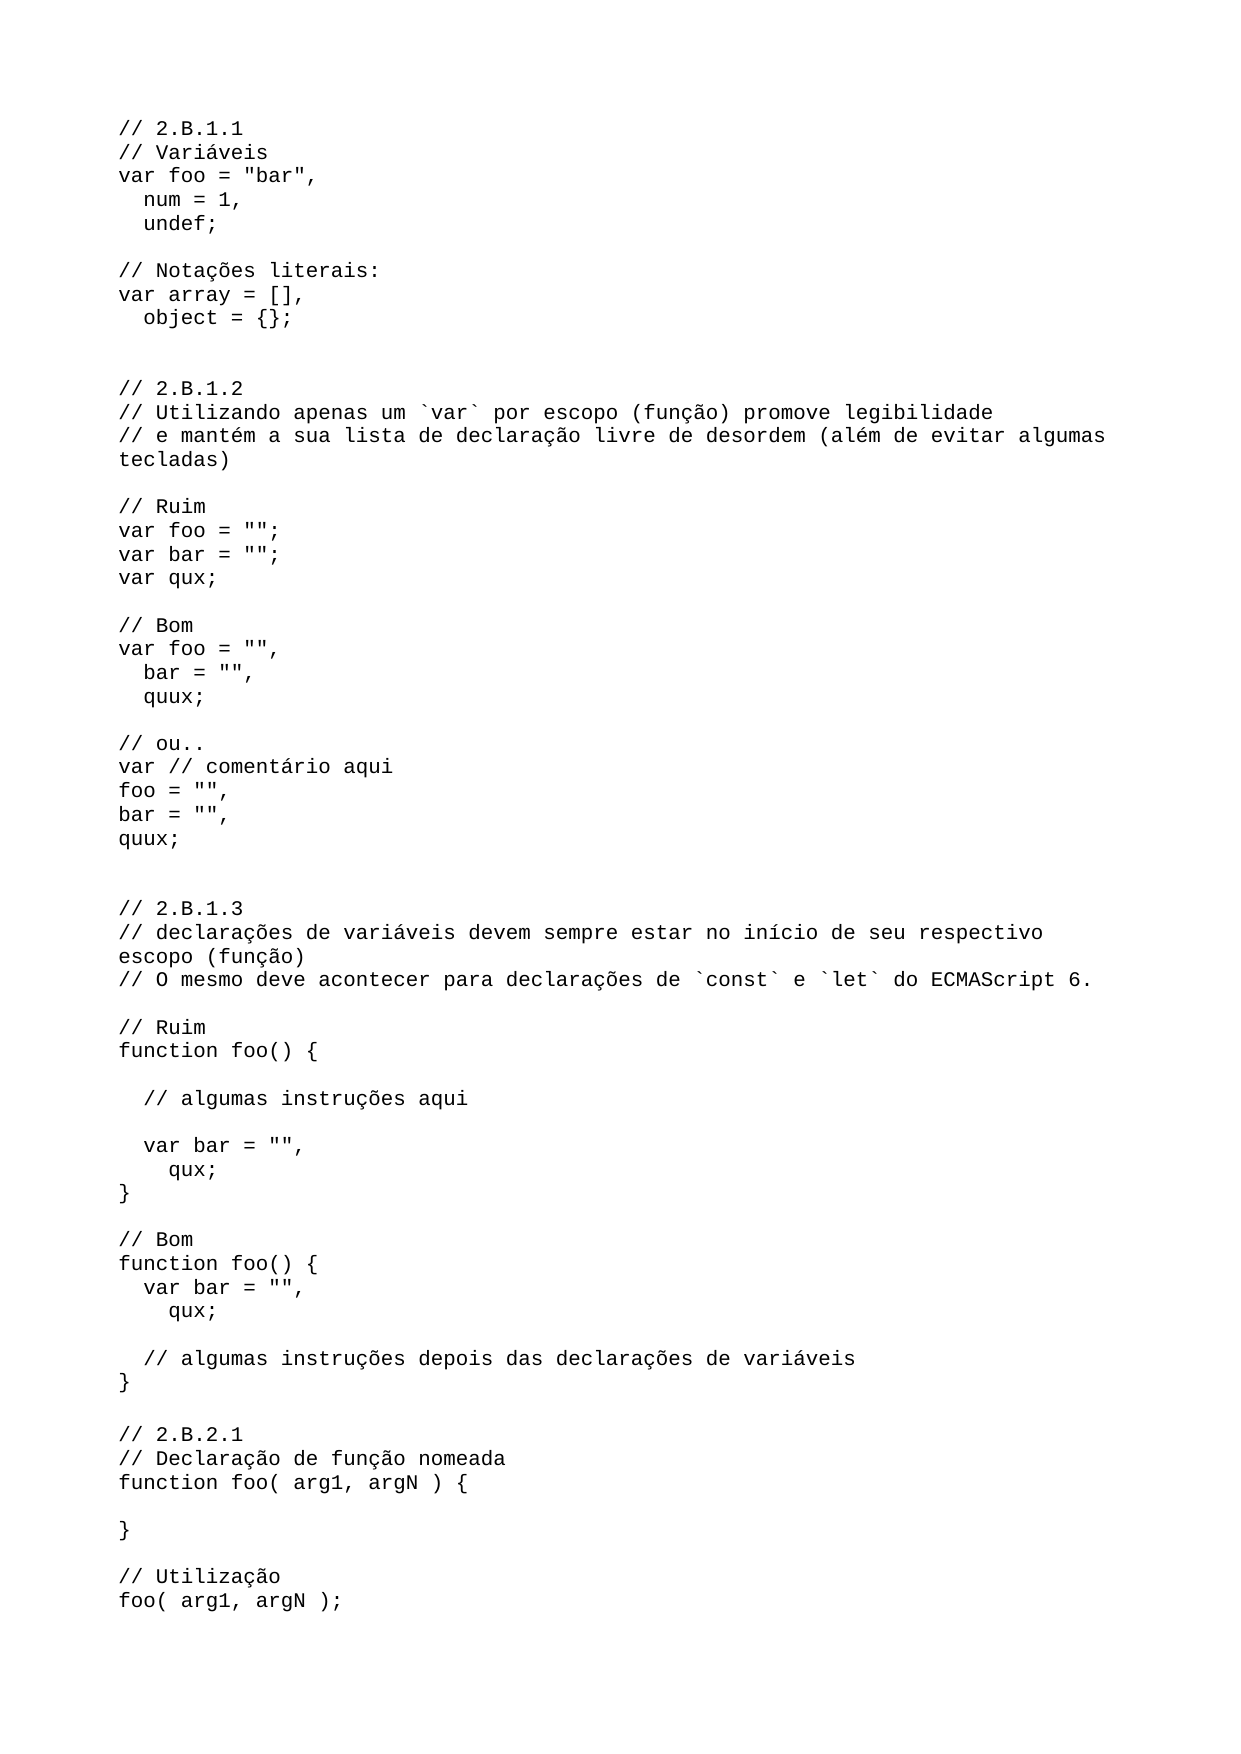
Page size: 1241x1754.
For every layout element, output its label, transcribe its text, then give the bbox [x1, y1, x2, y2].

text num = 1, [118, 189, 1122, 213]
text foo( arg1, argN ); [118, 1590, 1122, 1614]
text // Bom [118, 615, 1122, 638]
text var foo = "", [118, 638, 1122, 662]
text // Bom [118, 1229, 1122, 1253]
text var array = [], [118, 284, 1122, 307]
text // e mantém a sua lista de declaração livre de desordem (além de evitar algumas tecladas) [118, 426, 1122, 473]
text // declarações de variáveis devem sempre estar no início de seu respectivo escopo (função) [118, 922, 1122, 969]
text } [118, 1182, 1122, 1206]
text } [118, 1371, 1122, 1395]
text var // comentário aqui [118, 757, 1122, 780]
text var foo = ""; [118, 520, 1122, 544]
text quux; [118, 827, 1122, 851]
text qux; [118, 1300, 1122, 1324]
text var foo = "bar", [118, 165, 1122, 189]
text // ou.. [118, 733, 1122, 757]
text // Notações literais: [118, 260, 1122, 284]
text quux; [118, 686, 1122, 709]
text // Utilização [118, 1566, 1122, 1590]
text // Ruim [118, 1017, 1122, 1040]
text // Utilizando apenas um `var` por escopo (função) promove legibilidade [118, 402, 1122, 426]
text // algumas instruções aqui [118, 1088, 1122, 1111]
text // 2.B.1.2 [118, 378, 1122, 402]
text undef; [118, 213, 1122, 236]
text qux; [118, 1158, 1122, 1182]
text // Ruim [118, 496, 1122, 520]
text bar = "", [118, 804, 1122, 827]
text // 2.B.2.1 [118, 1424, 1122, 1448]
text // Variáveis [118, 142, 1122, 165]
text var bar = ""; [118, 544, 1122, 567]
text // Declaração de função nomeada [118, 1448, 1122, 1472]
text var qux; [118, 567, 1122, 591]
text function foo( arg1, argN ) { [118, 1472, 1122, 1495]
text // O mesmo deve acontecer para declarações de `const` e `let` do ECMAScript 6. [118, 969, 1122, 993]
text // algumas instruções depois das declarações de variáveis [118, 1348, 1122, 1371]
text // 2.B.1.1 [118, 118, 1122, 142]
text var bar = "", [118, 1277, 1122, 1300]
text // 2.B.1.3 [118, 898, 1122, 922]
text function foo() { [118, 1253, 1122, 1277]
text object = {}; [118, 307, 1122, 331]
text } [118, 1519, 1122, 1543]
text var bar = "", [118, 1135, 1122, 1158]
text bar = "", [118, 662, 1122, 686]
text function foo() { [118, 1040, 1122, 1064]
text foo = "", [118, 780, 1122, 804]
